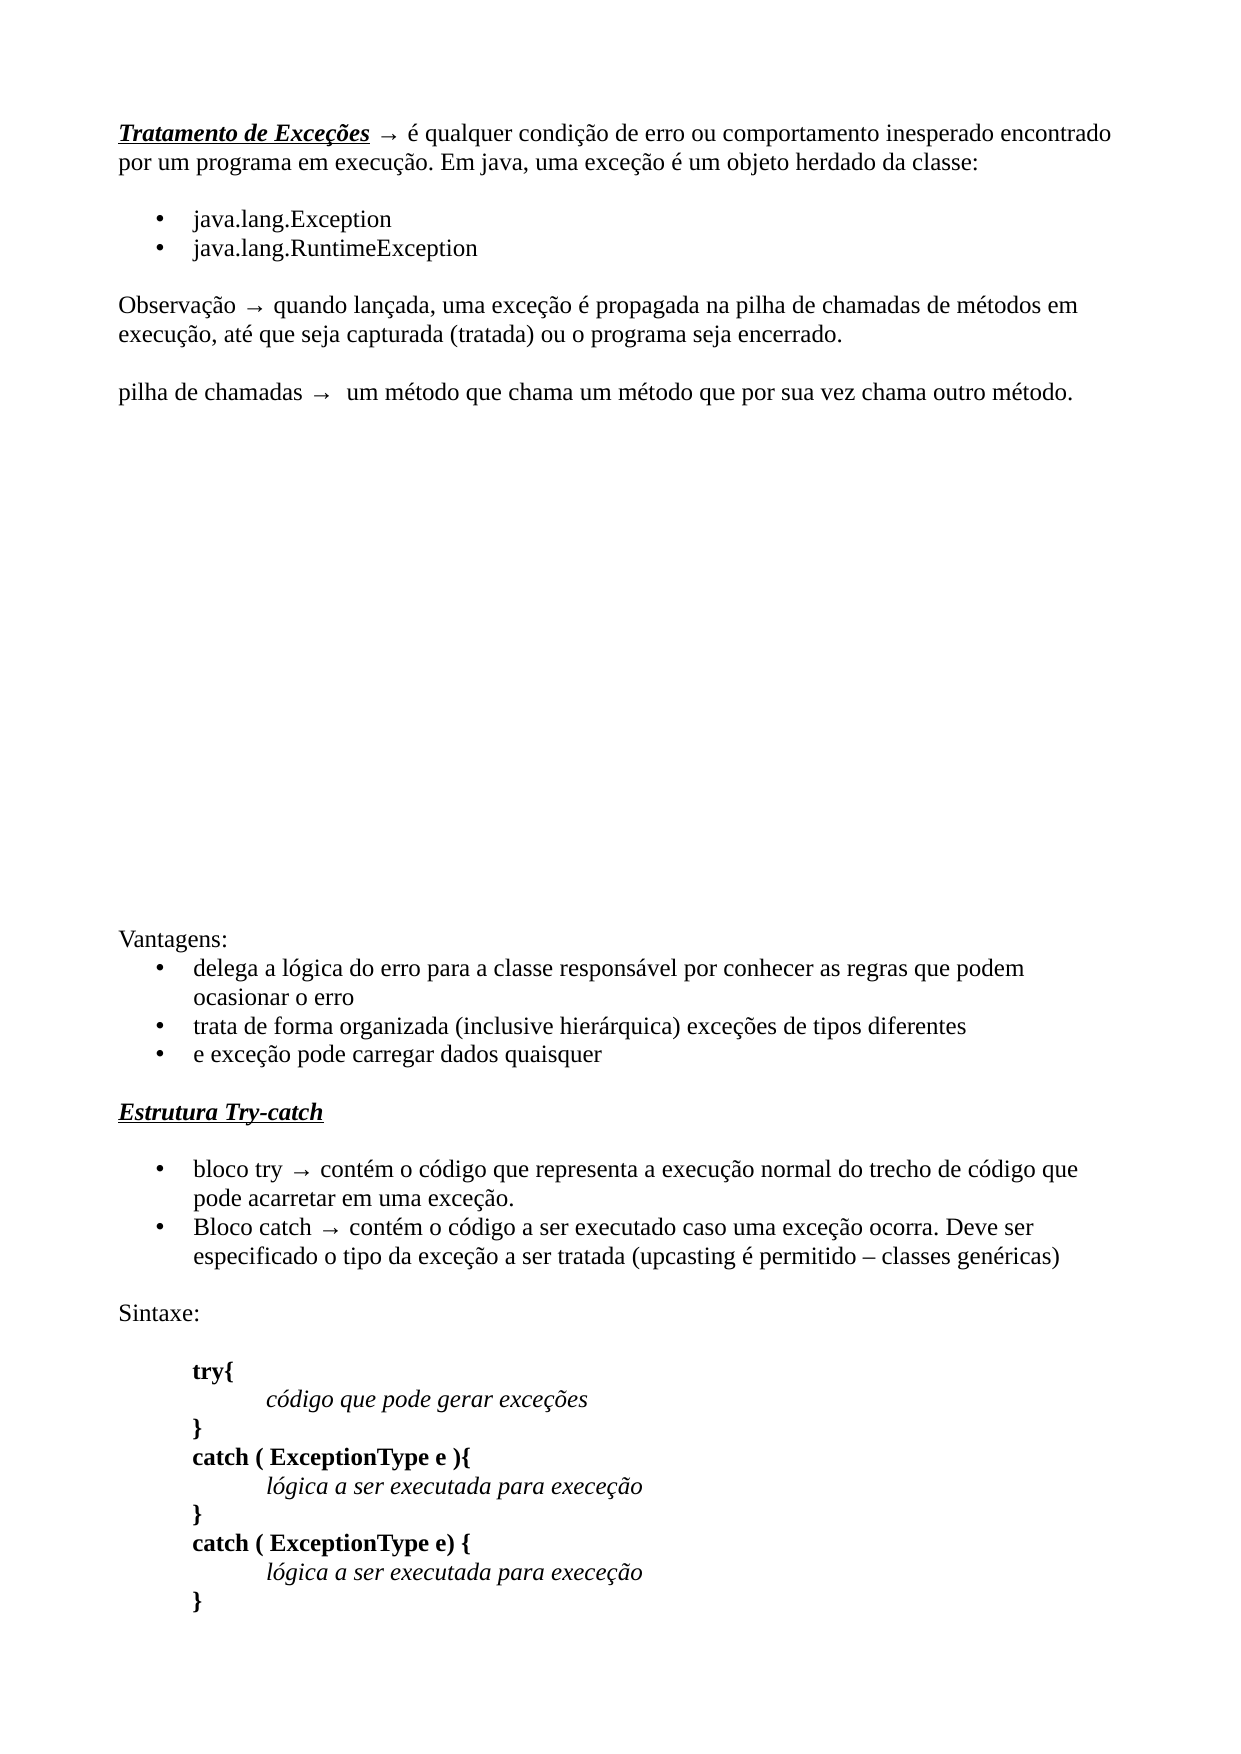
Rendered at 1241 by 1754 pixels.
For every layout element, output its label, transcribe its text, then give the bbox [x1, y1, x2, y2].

text } [118, 1413, 1122, 1442]
list delega a lógica do erro para a classe responsável por conhecer as regras que podem ocasionar o erro [156, 953, 1122, 1011]
text Tratamento de Exceções → é qualquer condição de erro ou comportamento inesperado encontrado por um programa em execução. Em java, uma exceção é um objeto herdado da classe: [118, 118, 1122, 176]
text lógica a ser executada para execeção [118, 1557, 1122, 1586]
text código que pode gerar exceções [118, 1384, 1122, 1413]
text } [118, 1499, 1122, 1528]
list Bloco catch → contém o código a ser executado caso uma exceção ocorra. Deve ser especificado o tipo da exceção a ser tratada (upcasting é permitido – classes genéricas) [156, 1212, 1122, 1269]
text Vantagens: [118, 924, 1122, 953]
list java.lang.RuntimeException [156, 233, 1122, 262]
text Sintaxe: [118, 1298, 1122, 1327]
text pilha de chamadas → um método que chama um método que por sua vez chama outro método. [118, 377, 1122, 406]
text } [118, 1586, 1122, 1614]
text catch ( ExceptionType e ){ [118, 1442, 1122, 1471]
text lógica a ser executada para execeção [118, 1471, 1122, 1499]
text catch ( ExceptionType e) { [118, 1528, 1122, 1557]
text try{ [118, 1356, 1122, 1384]
list e exceção pode carregar dados quaisquer [156, 1039, 1122, 1068]
list trata de forma organizada (inclusive hierárquica) exceções de tipos diferentes [156, 1011, 1122, 1039]
text Observação → quando lançada, uma exceção é propagada na pilha de chamadas de métodos em execução, até que seja capturada (tratada) ou o programa seja encerrado. [118, 291, 1122, 348]
list bloco try → contém o código que representa a execução normal do trecho de código que pode acarretar em uma exceção. [156, 1154, 1122, 1212]
text Estrutura Try-catch [118, 1097, 1122, 1126]
list java.lang.Exception [156, 204, 1122, 233]
